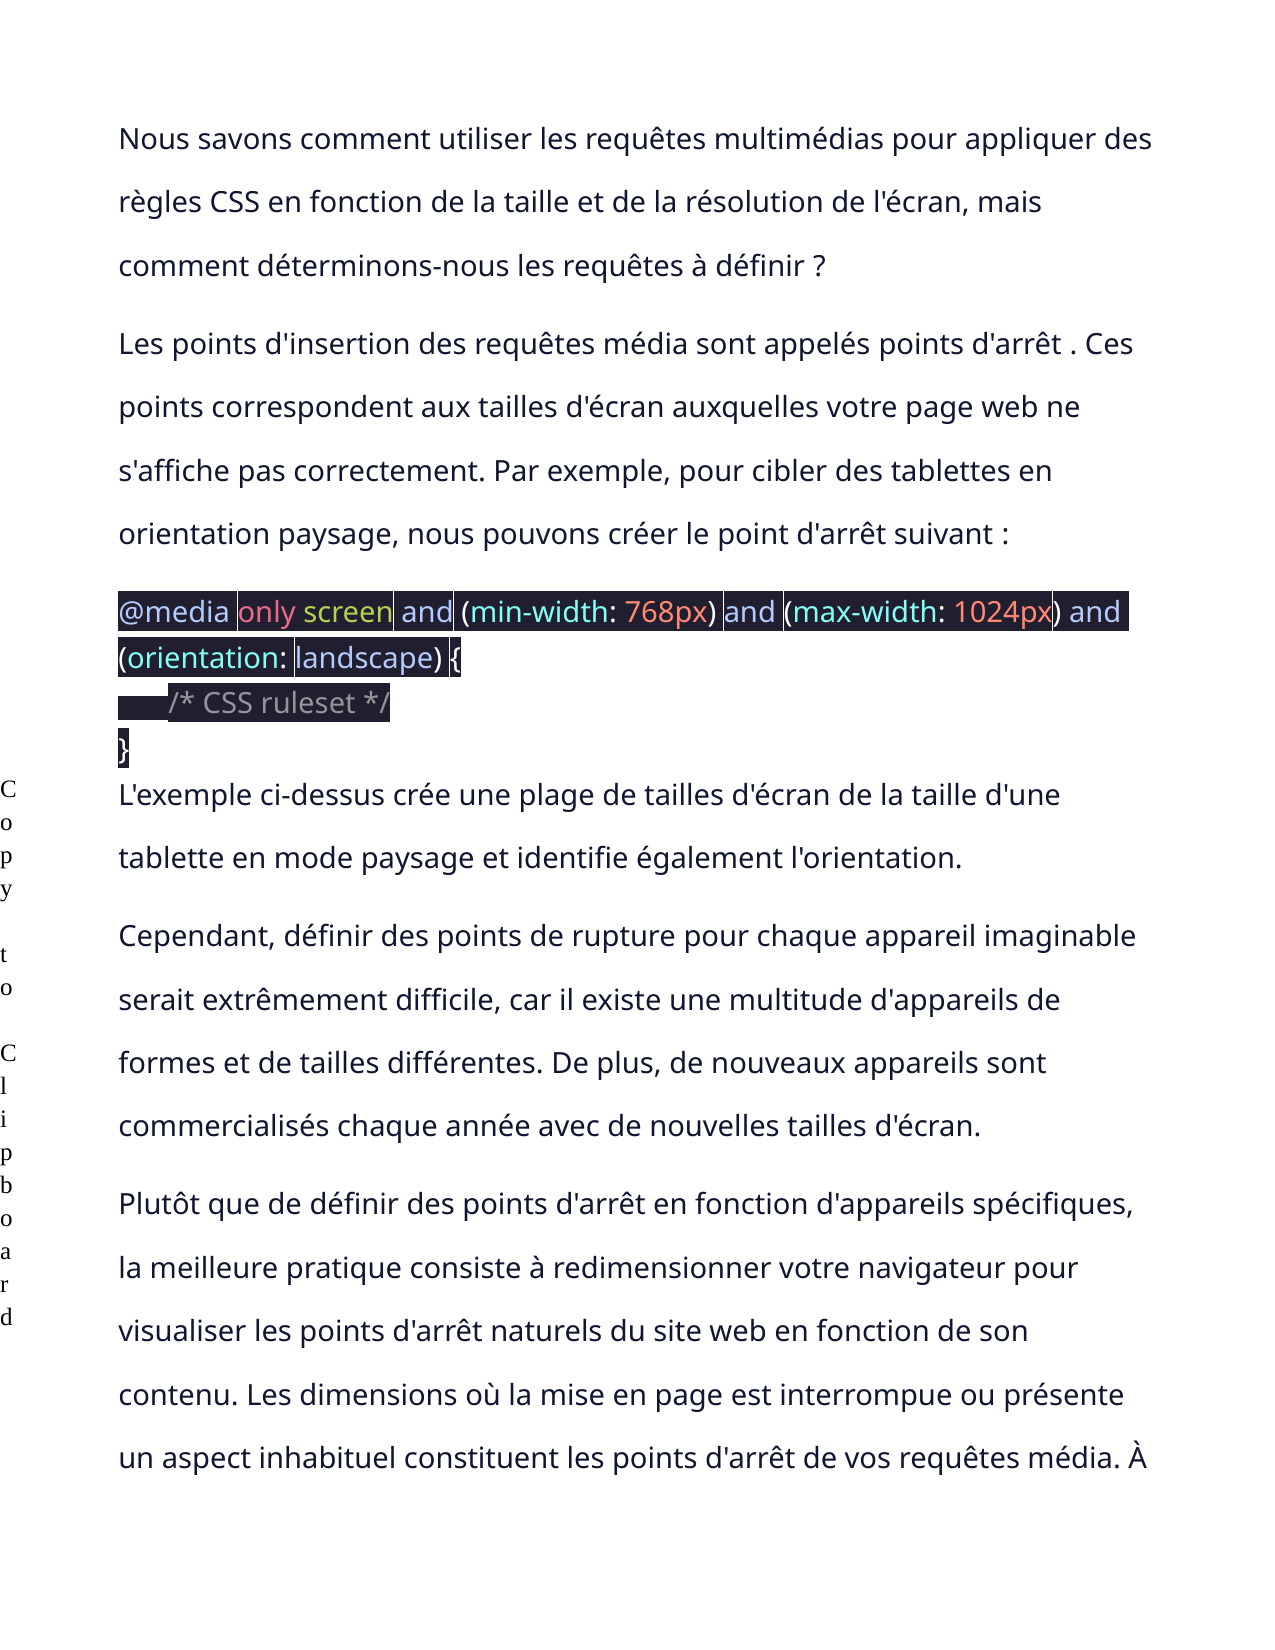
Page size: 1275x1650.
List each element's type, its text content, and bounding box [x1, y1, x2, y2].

text Nous savons comment utiliser les requêtes multimédias pour appliquer des règles CSS en fonction de la taille et de la résolution de l'écran, mais comment déterminons-nous les requêtes à définir ? [118, 118, 1157, 285]
text @media only screen and (min-width: 768px) and (max-width: 1024px) and (orientation: landscape) { [118, 591, 1157, 677]
text Cependant, définir des points de rupture pour chaque appareil imaginable serait extrêmement difficile, car il existe une multitude d'appareils de formes et de tailles différentes. De plus, de nouveaux appareils sont commercialisés chaque année avec de nouvelles tailles d'écran. [118, 915, 1157, 1145]
text } [118, 728, 1157, 768]
text L'exemple ci-dessus crée une plage de tailles d'écran de la taille d'une tablette en mode paysage et identifie également l'orientation. [118, 774, 1157, 877]
text Plutôt que de définir des points d'arrêt en fonction d'appareils spécifiques, la meilleure pratique consiste à redimensionner votre navigateur pour visualiser les points d'arrêt naturels du site web en fonction de son contenu. Les dimensions où la mise en page est interrompue ou présente un aspect inhabituel constituent les points d'arrêt de vos requêtes média. À [118, 1184, 1157, 1477]
text /* CSS ruleset */ [118, 683, 1157, 722]
text Les points d'insertion des requêtes média sont appelés points d'arrêt . Ces points correspondent aux tailles d'écran auxquelles votre page web ne s'affiche pas correctement. Par exemple, pour cibler des tablettes en orientation paysage, nous pouvons créer le point d'arrêt suivant : [118, 323, 1157, 553]
